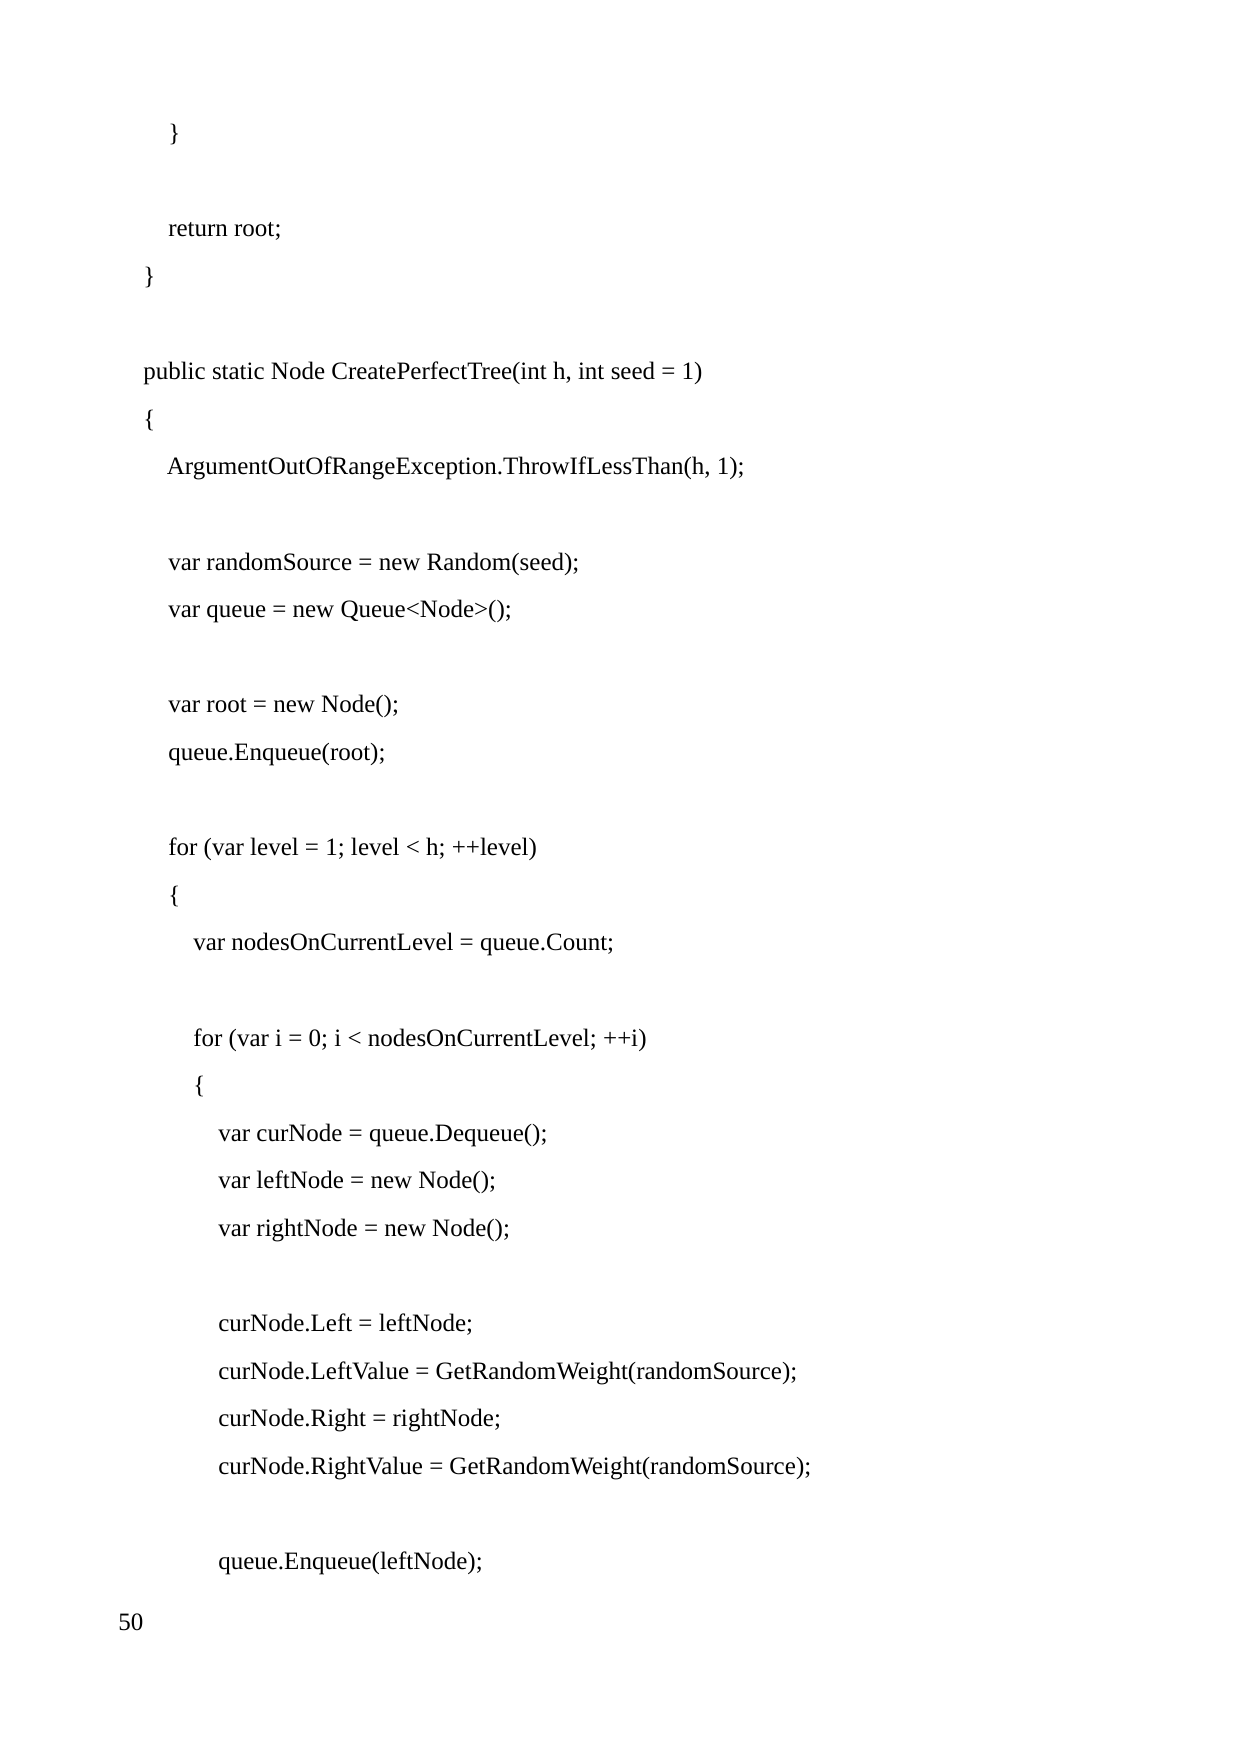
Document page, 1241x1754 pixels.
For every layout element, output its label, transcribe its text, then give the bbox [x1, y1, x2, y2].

text curNode.LeftValue = GetRandomWeight(randomSource); [118, 1356, 1122, 1384]
text var nodesOnCurrentLevel = queue.Count; [118, 927, 1122, 956]
text var randomSource = new Random(seed); [118, 547, 1122, 575]
text ArgumentOutOfRangeException.ThrowIfLessThan(h, 1); [118, 451, 1122, 480]
text } [118, 261, 1122, 290]
text for (var i = 0; i < nodesOnCurrentLevel; ++i) [118, 1023, 1122, 1051]
text } [118, 118, 1122, 147]
text public static Node CreatePerfectTree(int h, int seed = 1) [118, 356, 1122, 385]
text var root = new Node(); [118, 689, 1122, 718]
text var queue = new Queue<Node>(); [118, 594, 1122, 623]
text curNode.RightValue = GetRandomWeight(randomSource); [118, 1451, 1122, 1480]
text { [118, 880, 1122, 908]
text for (var level = 1; level < h; ++level) [118, 832, 1122, 861]
text { [118, 404, 1122, 432]
text curNode.Right = rightNode; [118, 1403, 1122, 1432]
text var rightNode = new Node(); [118, 1213, 1122, 1242]
text var curNode = queue.Dequeue(); [118, 1118, 1122, 1147]
text { [118, 1070, 1122, 1099]
text curNode.Left = leftNode; [118, 1308, 1122, 1337]
text queue.Enqueue(leftNode); [118, 1546, 1122, 1575]
text queue.Enqueue(root); [118, 737, 1122, 766]
text return root; [118, 213, 1122, 242]
text var leftNode = new Node(); [118, 1165, 1122, 1194]
